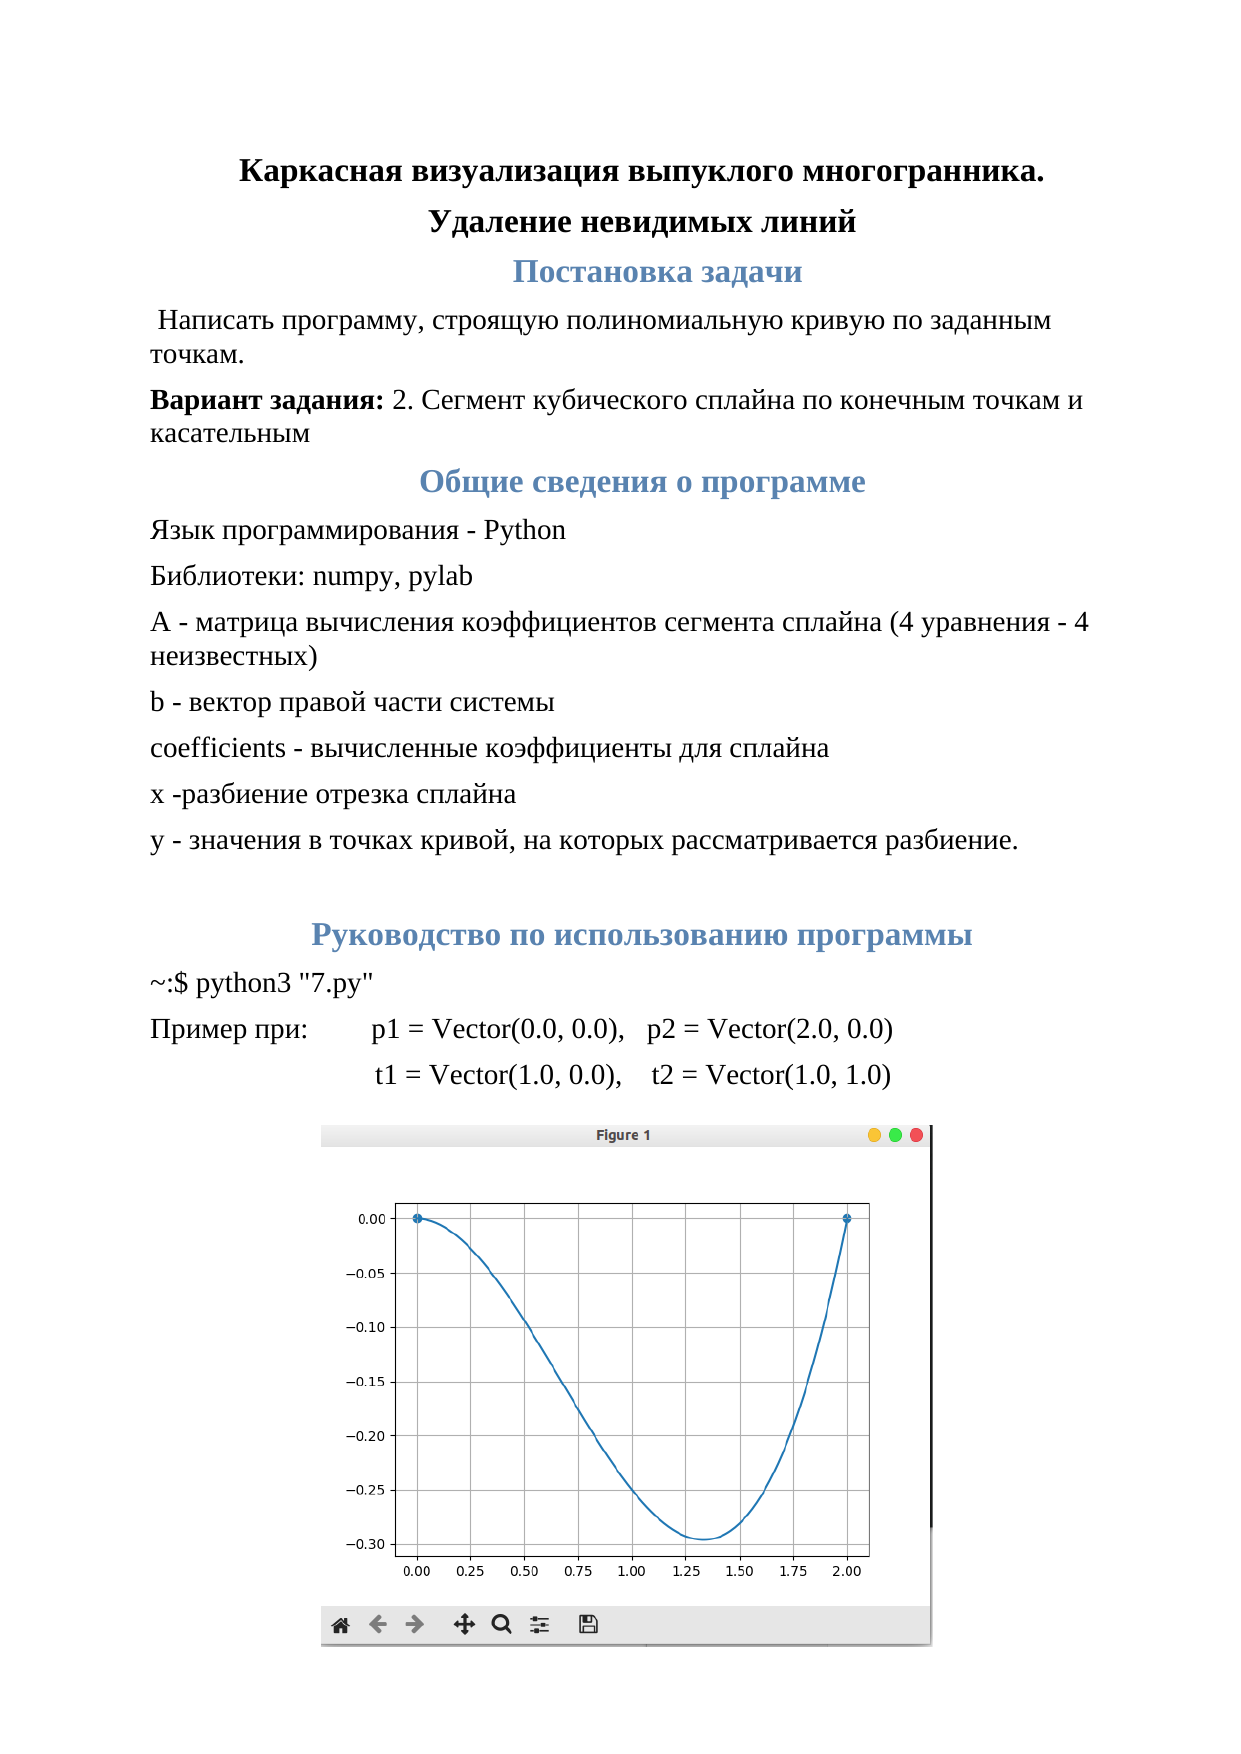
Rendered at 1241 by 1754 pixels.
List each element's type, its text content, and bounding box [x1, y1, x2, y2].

picture [321, 1125, 933, 1647]
text Язык программирования - Python [150, 512, 1090, 546]
text Написать программу, строящую полиномиальную кривую по заданным точкам. [150, 302, 1090, 369]
text Библиотеки: numpy, pylab [150, 558, 1090, 592]
text x -разбиение отрезка сплайна [150, 776, 1090, 810]
text Каркасная визуализация выпуклого многогранника. [150, 150, 1090, 188]
text b - вектор правой части системы [150, 684, 1090, 718]
text Общие сведения о программе [150, 462, 1090, 500]
text t1 = Vector(1.0, 0.0), t2 = Vector(1.0, 1.0) [300, 1057, 1090, 1091]
text ~:$ python3 "7.py" [150, 965, 1090, 999]
text Руководство по использованию программы [150, 914, 1090, 953]
list Постановка задачи [187, 252, 1090, 290]
text Вариант задания: 2. Сегмент кубического сплайна по конечным точкам и касательным [150, 382, 1090, 449]
text coefficients - вычисленные коэффициенты для сплайна [150, 730, 1090, 764]
text Удаление невидимых линий [150, 201, 1090, 239]
text A - матрица вычисления коэффициентов сегмента сплайна (4 уравнения - 4 неизвестных) [150, 604, 1090, 672]
text y - значения в точках кривой, на которых рассматривается разбиение. [150, 822, 1090, 856]
text Пример при: p1 = Vector(0.0, 0.0), p2 = Vector(2.0, 0.0) [150, 1011, 1090, 1045]
